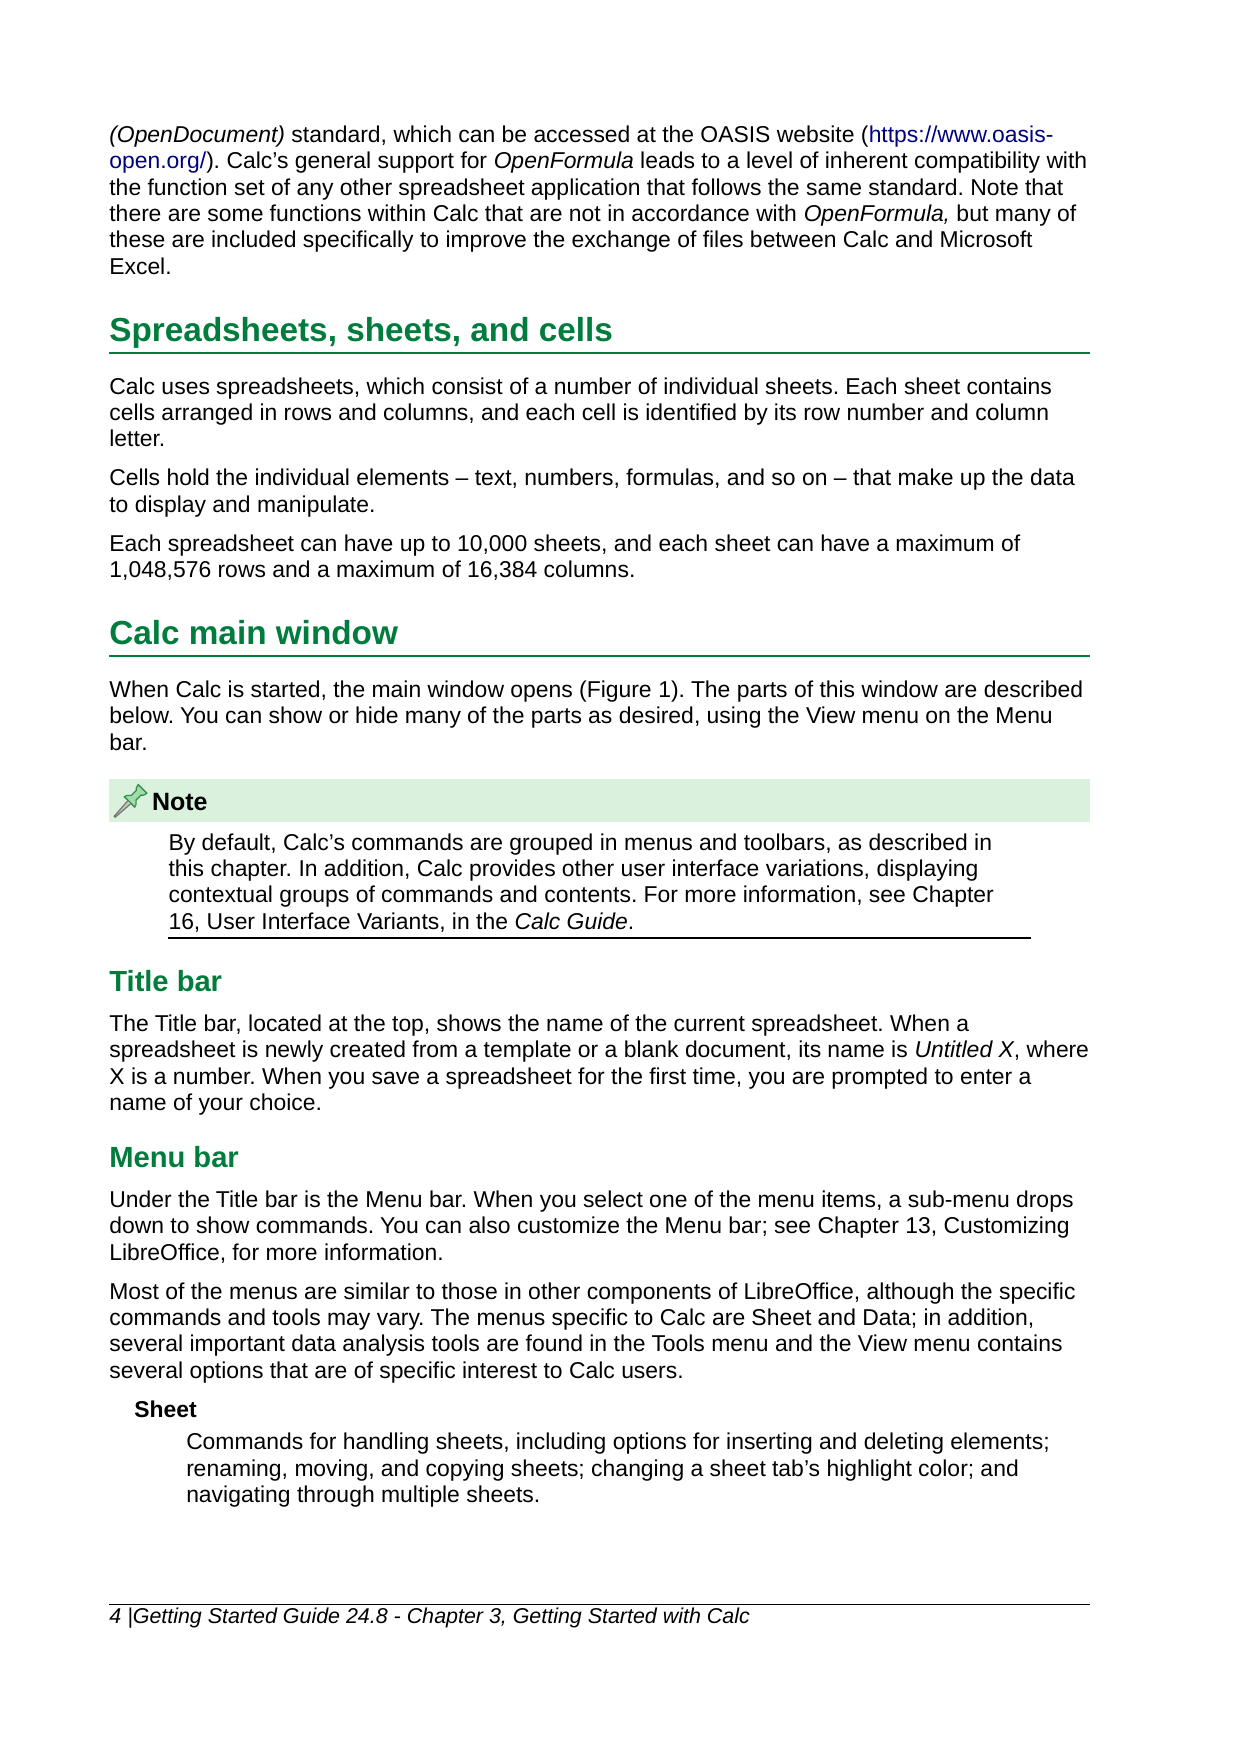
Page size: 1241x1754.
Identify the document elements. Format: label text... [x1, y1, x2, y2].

subtitle Spreadsheets, sheets, and cells [109, 310, 1090, 352]
text Calc uses spreadsheets, which consist of a number of individual sheets. Each sheet contains cells arranged in rows and columns, and each cell is identified by its row number and column letter. [109, 373, 1090, 452]
subtitle Menu bar [109, 1140, 1090, 1174]
text By default, Calc’s commands are grouped in menus and toolbars, as described in this chapter. In addition, Calc provides other user interface variations, displaying contextual groups of commands and contents. For more information, see Chapter 16, User Interface Variants, in the Calc Guide. [168, 829, 1031, 937]
subtitle Calc main window [109, 613, 1090, 655]
text When Calc is started, the main window opens (Figure 1). The parts of this window are described below. You can show or hide many of the parts as desired, using the View menu on the Menu bar. [109, 676, 1090, 755]
text Each spreadsheet can have up to 10,000 sheets, and each sheet can have a maximum of 1,048,576 rows and a maximum of 16,384 columns. [109, 529, 1090, 582]
text The Title bar, located at the top, shows the name of the current spreadsheet. When a spreadsheet is newly created from a template or a blank document, its name is Untitled X, where X is a number. When you save a spreadsheet for the first time, you are prompted to enter a name of your choice. [109, 1010, 1090, 1115]
text Sheet [134, 1396, 1090, 1422]
text Under the Title bar is the Menu bar. When you select one of the menu items, a sub-menu drops down to show commands. You can also customize the Menu bar; see Chapter 13, Customizing LibreOffice, for more information. [109, 1186, 1090, 1265]
subtitle Note [109, 779, 1090, 822]
text Commands for handling sheets, including options for inserting and deleting elements; renaming, moving, and copying sheets; changing a sheet tab’s highlight color; and navigating through multiple sheets. [186, 1428, 1090, 1507]
text (OpenDocument) standard, which can be accessed at the OASIS website (https://www.oasis-open.org/). Calc’s general support for OpenFormula leads to a level of inherent compatibility with the function set of any other spreadsheet application that follows the same standard. Note that there are some functions within Calc that are not in accordance with OpenFormula, but many of these are included specifically to improve the exchange of files between Calc and Microsoft Excel. [109, 121, 1090, 279]
text Cells hold the individual elements – text, numbers, formulas, and so on – that make up the data to display and manipulate. [109, 464, 1090, 517]
list Most of the menus are similar to those in other components of LibreOffice, although the specific commands and tools may vary. The menus specific to Calc are Sheet and Data; in addition, several important data analysis tools are found in the Tools menu and the View menu contains several options that are of specific interest to Calc users. [109, 1278, 1090, 1383]
subtitle Title bar [109, 964, 1090, 997]
